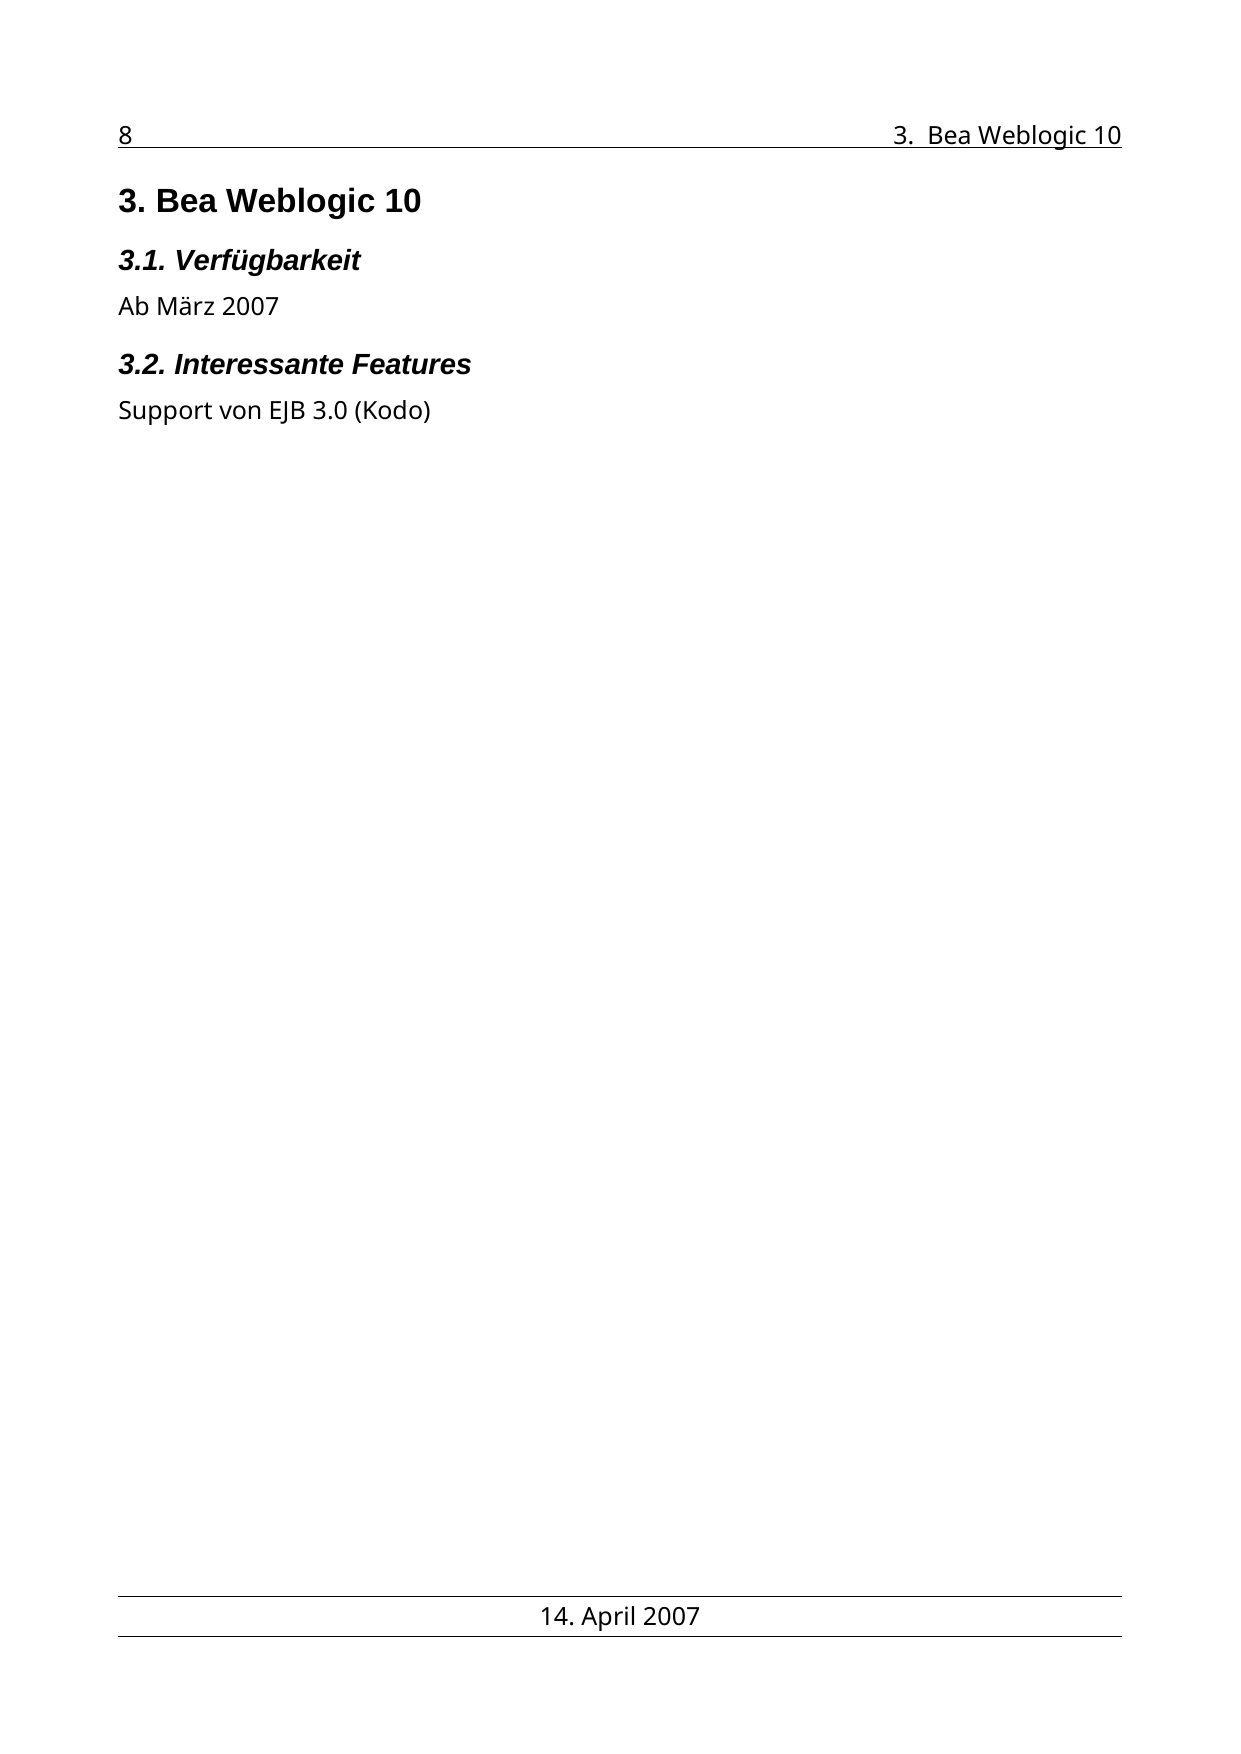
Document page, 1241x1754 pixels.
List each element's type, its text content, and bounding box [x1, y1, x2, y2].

subtitle Verfügbarkeit [118, 244, 1122, 277]
text Ab März 2007 [118, 289, 1122, 323]
text Support von EJB 3.0 (Kodo) [118, 393, 1122, 427]
subtitle Interessante Features [118, 348, 1122, 381]
subtitle Bea Weblogic 10 [118, 182, 1122, 219]
